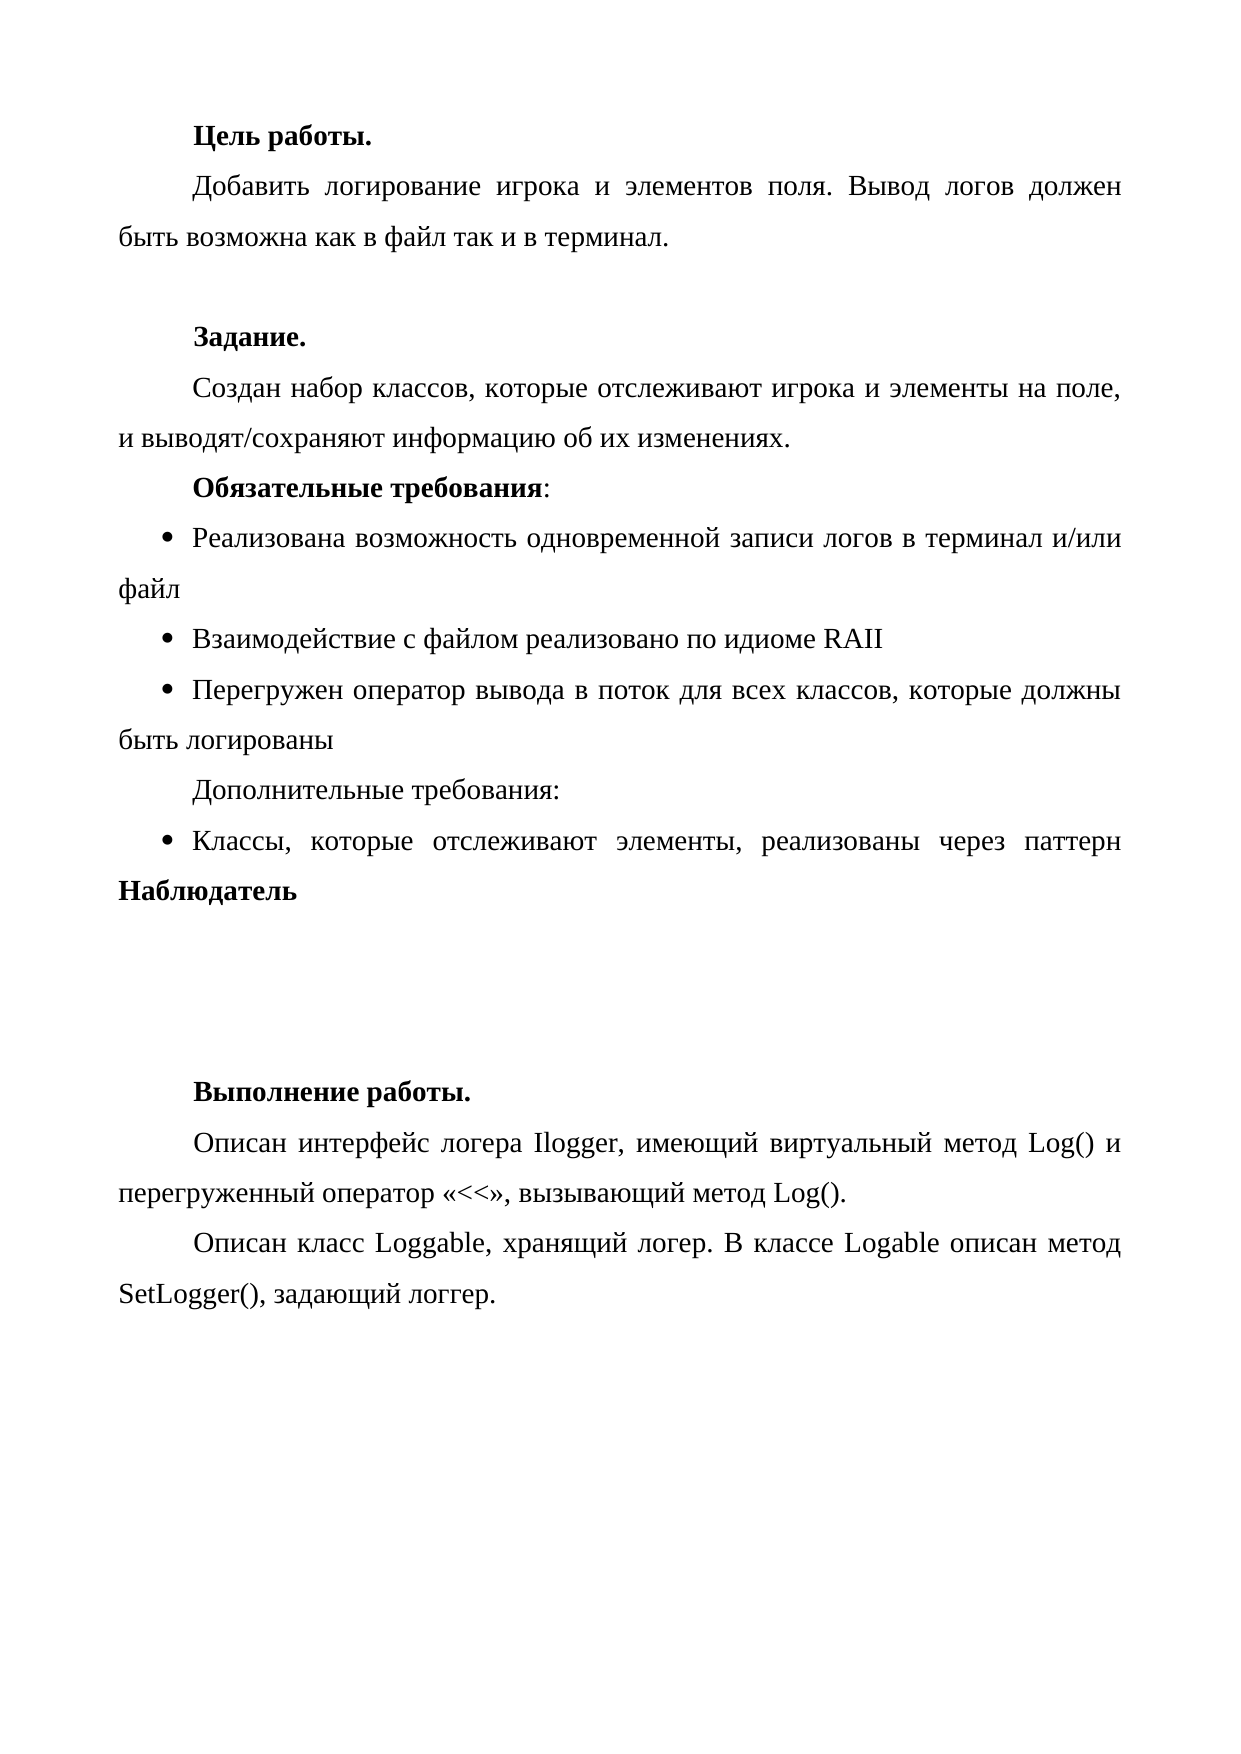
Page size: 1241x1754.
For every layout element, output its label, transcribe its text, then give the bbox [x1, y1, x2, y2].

subtitle Описан класс Loggable, хранящий логер. В классе Logable описан метод SetLogger(), задающий логгер. [118, 1225, 1122, 1309]
text Создан набор классов, которые отслеживают игрока и элементы на поле, и выводят/сохраняют информацию об их изменениях. [118, 370, 1122, 453]
subtitle Задание. [118, 319, 1122, 353]
text Добавить логирование игрока и элементов поля. Вывод логов должен быть возможна как в файл так и в терминал. [118, 168, 1122, 252]
list Взаимодействие с файлом реализовано по идиоме RAII [118, 621, 1122, 655]
subtitle Выполнение работы. [118, 1074, 1122, 1108]
text Обязательные требования: [118, 470, 1122, 504]
list Классы, которые отслеживают элементы, реализованы через паттерн Наблюдатель [118, 823, 1122, 907]
list Перегружен оператор вывода в поток для всех классов, которые должны быть логированы [118, 672, 1122, 756]
subtitle Описан интерфейс логера Ilogger, имеющий виртуальный метод Log() и перегруженный оператор «<<», вызывающий метод Log(). [118, 1125, 1122, 1209]
list Реализована возможность одновременной записи логов в терминал и/или файл [118, 521, 1122, 604]
text Дополнительные требования: [118, 772, 1122, 806]
subtitle Цель работы. [118, 118, 1122, 152]
